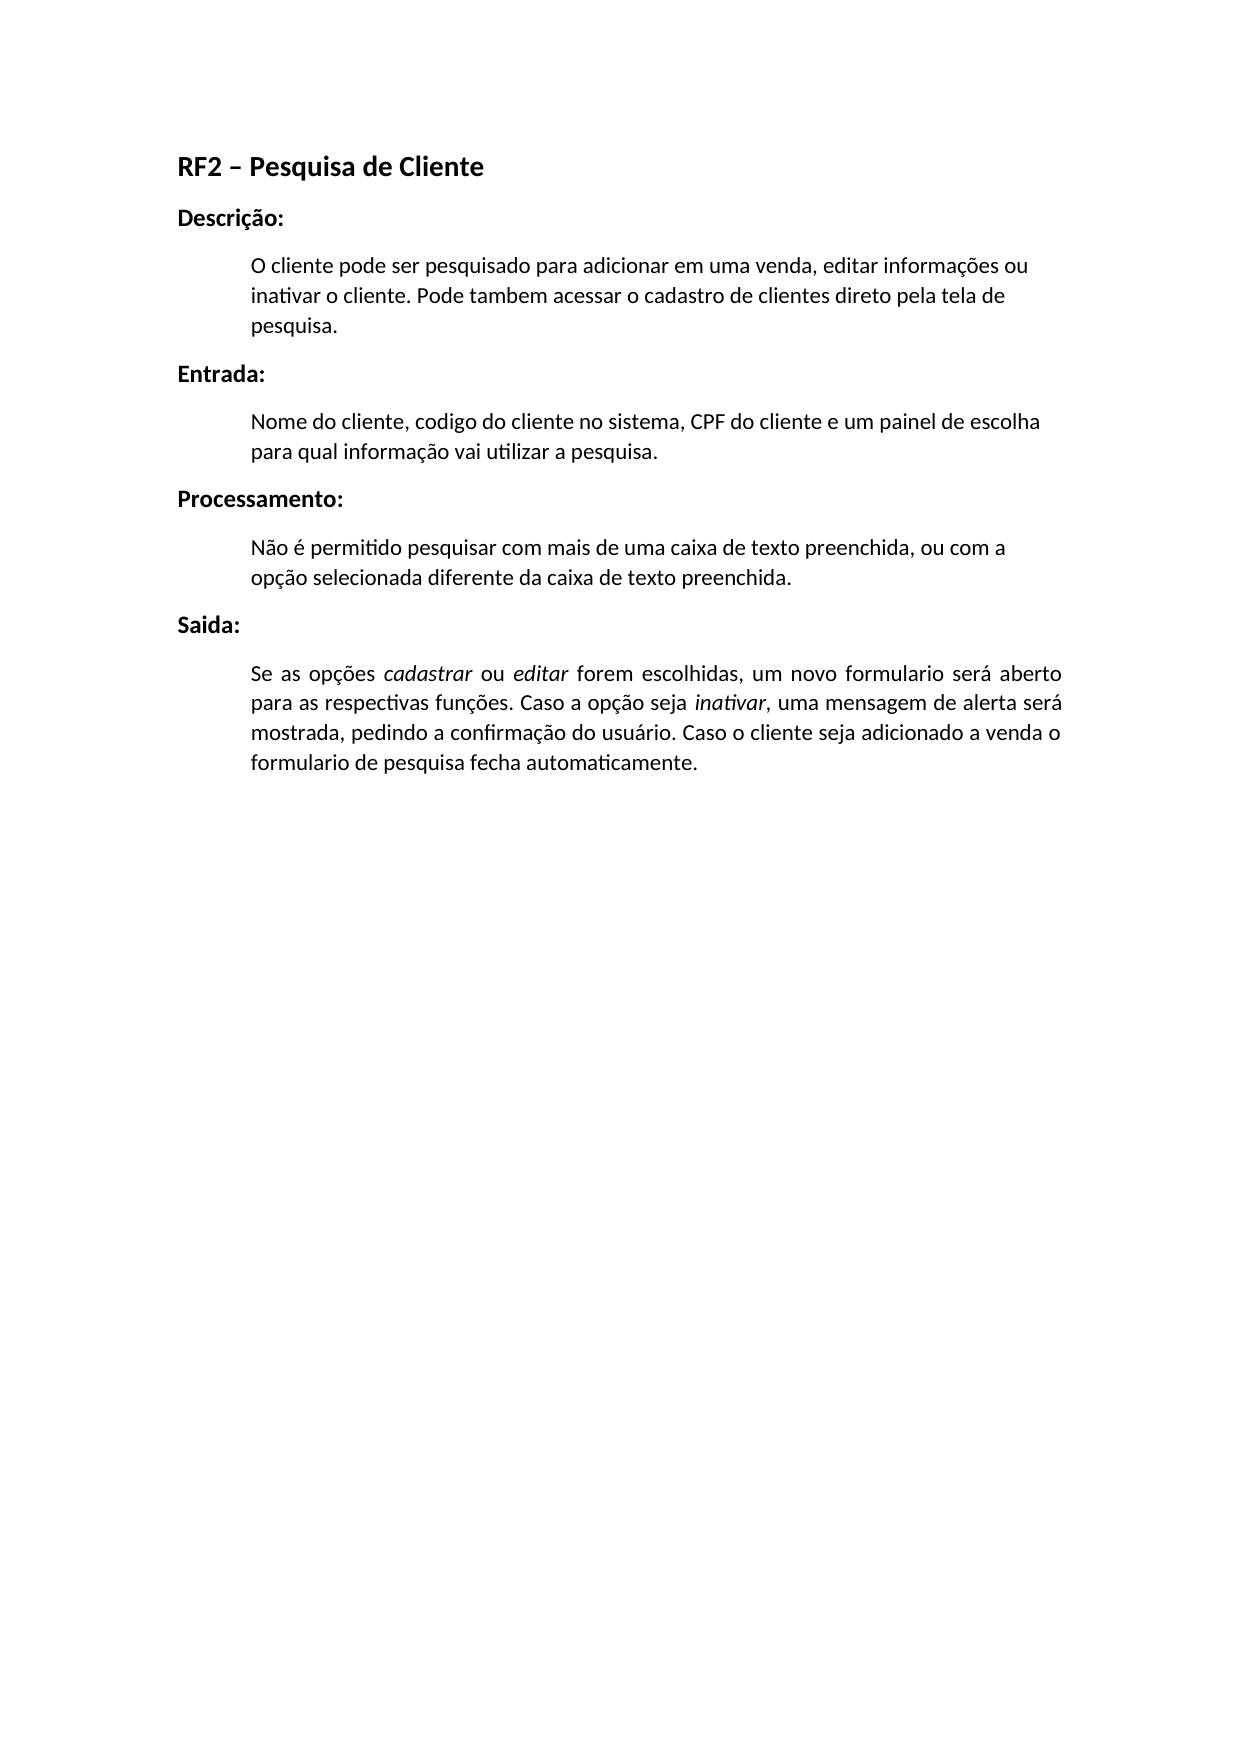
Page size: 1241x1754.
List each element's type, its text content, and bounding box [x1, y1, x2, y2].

text RF2 – Pesquisa de Cliente [177, 148, 1063, 183]
text O cliente pode ser pesquisado para adicionar em uma venda, editar informações ou inativar o cliente. Pode tambem acessar o cadastro de clientes direto pela tela de pesquisa. [251, 252, 1063, 339]
text Nome do cliente, codigo do cliente no sistema, CPF do cliente e um painel de escolha para qual informação vai utilizar a pesquisa. [251, 407, 1063, 465]
text Não é permitido pesquisar com mais de uma caixa de texto preenchida, ou com a opção selecionada diferente da caixa de texto preenchida. [251, 533, 1063, 591]
text Saida: [177, 609, 1063, 640]
text Se as opções cadastrar ou editar forem escolhidas, um novo formulario será aberto para as respectivas funções. Caso a opção seja inativar, uma mensagem de alerta será mostrada, pedindo a confirmação do usuário. Caso o cliente seja adicionado a venda o formulario de pesquisa fecha automaticamente. [251, 659, 1063, 776]
text Descrição: [177, 202, 1063, 233]
text Entrada: [177, 358, 1063, 388]
text Processamento: [177, 484, 1063, 514]
